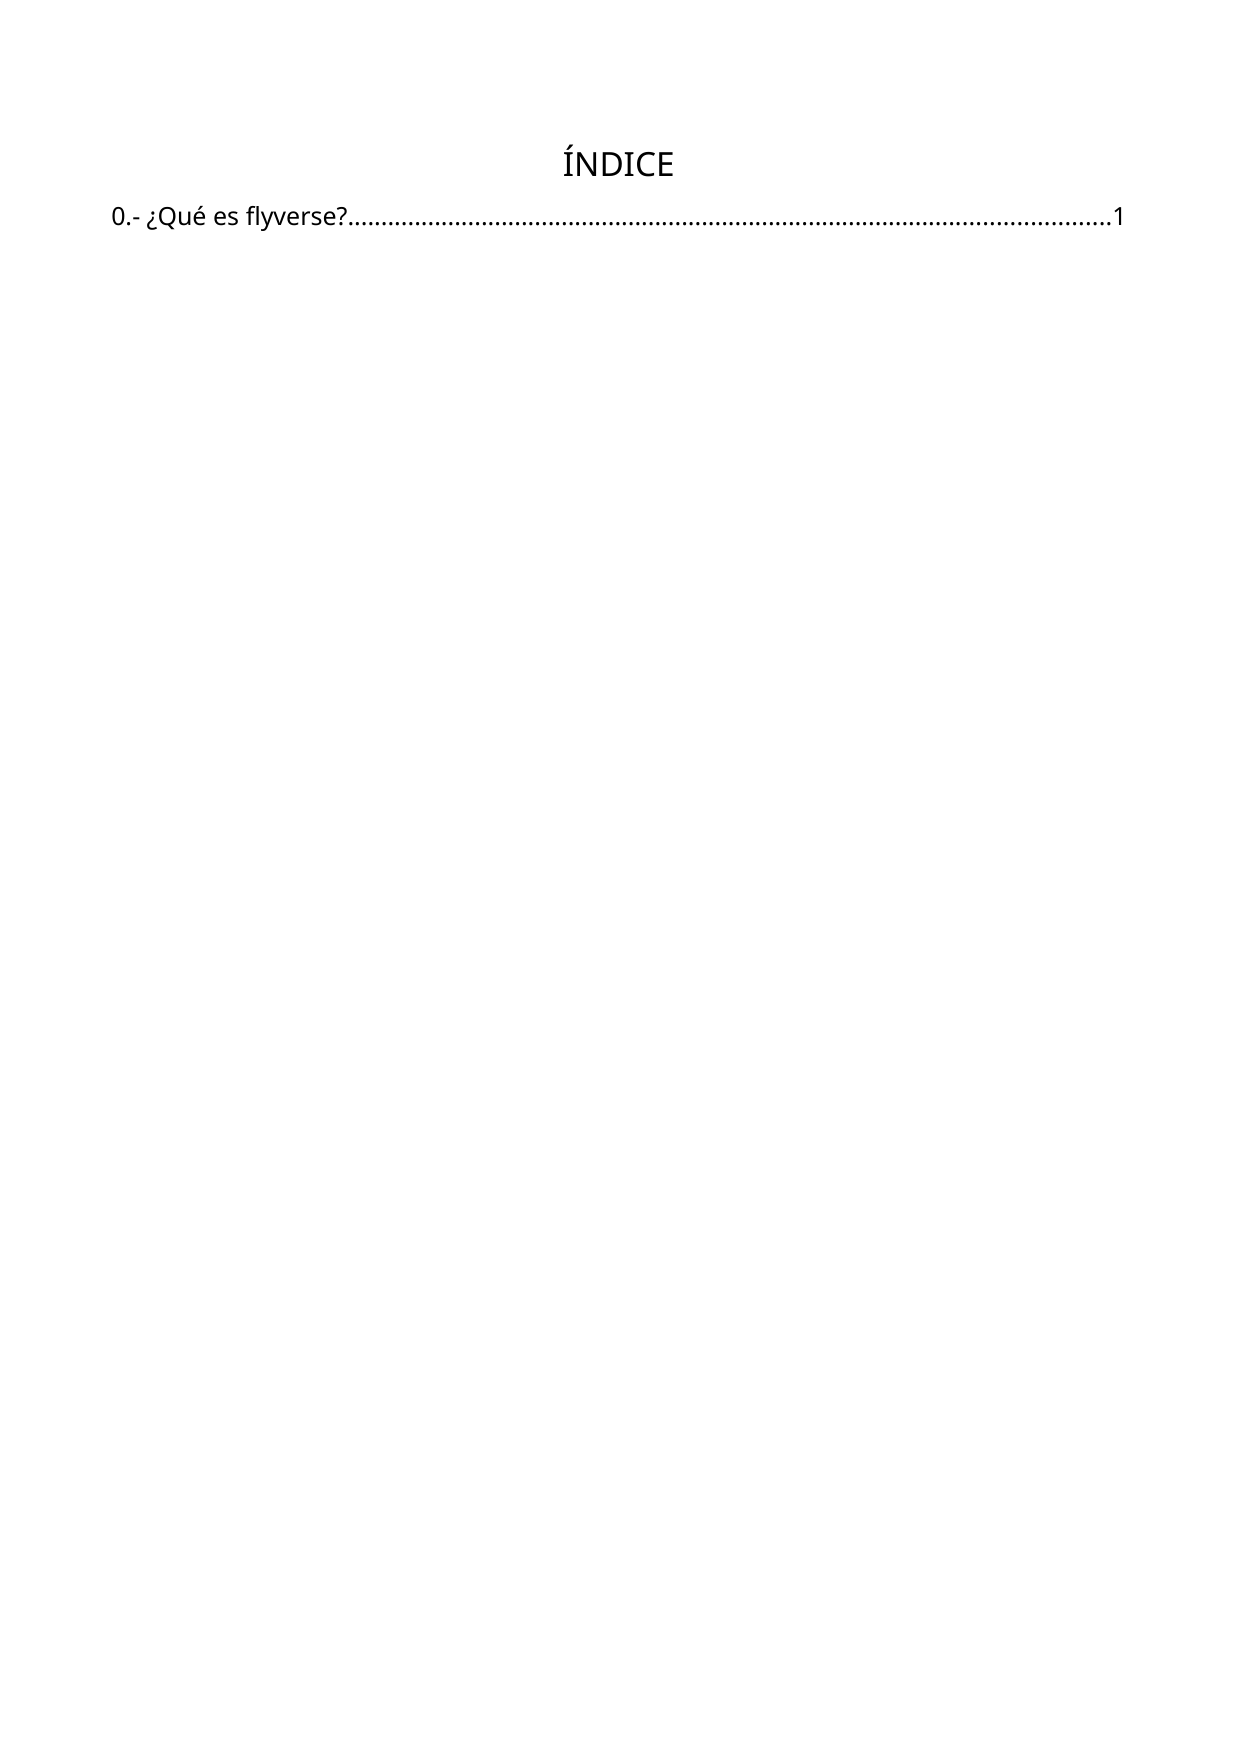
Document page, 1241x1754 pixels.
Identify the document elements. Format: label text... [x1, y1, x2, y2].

text 0.- ¿Qué es flyverse? 1 [111, 199, 1126, 233]
subtitle Índice [111, 141, 1126, 187]
